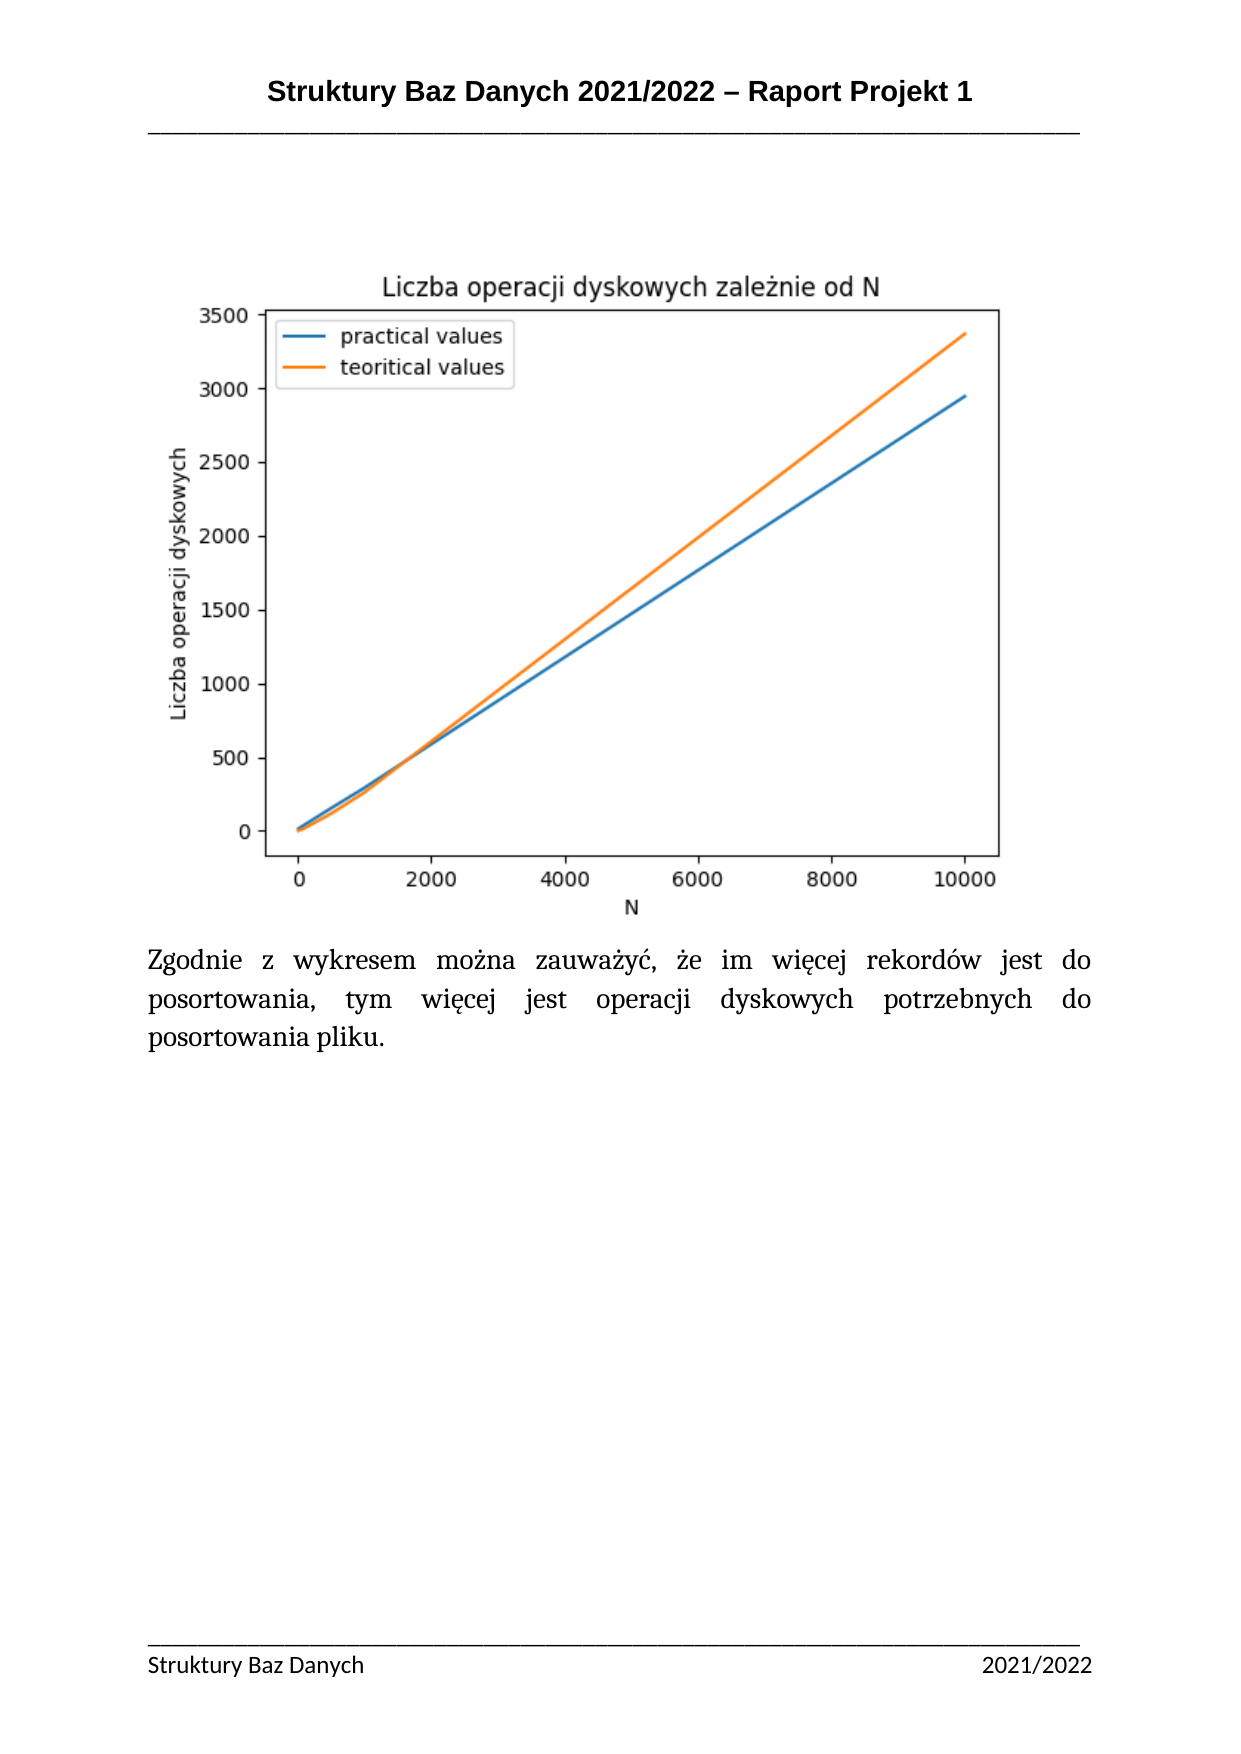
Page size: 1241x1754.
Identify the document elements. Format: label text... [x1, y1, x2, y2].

picture [147, 224, 1093, 934]
list Zgodnie z wykresem można zauważyć, że im więcej rekordów jest do posortowania, tym więcej jest operacji dyskowych potrzebnych do posortowania pliku. [148, 934, 1093, 1054]
